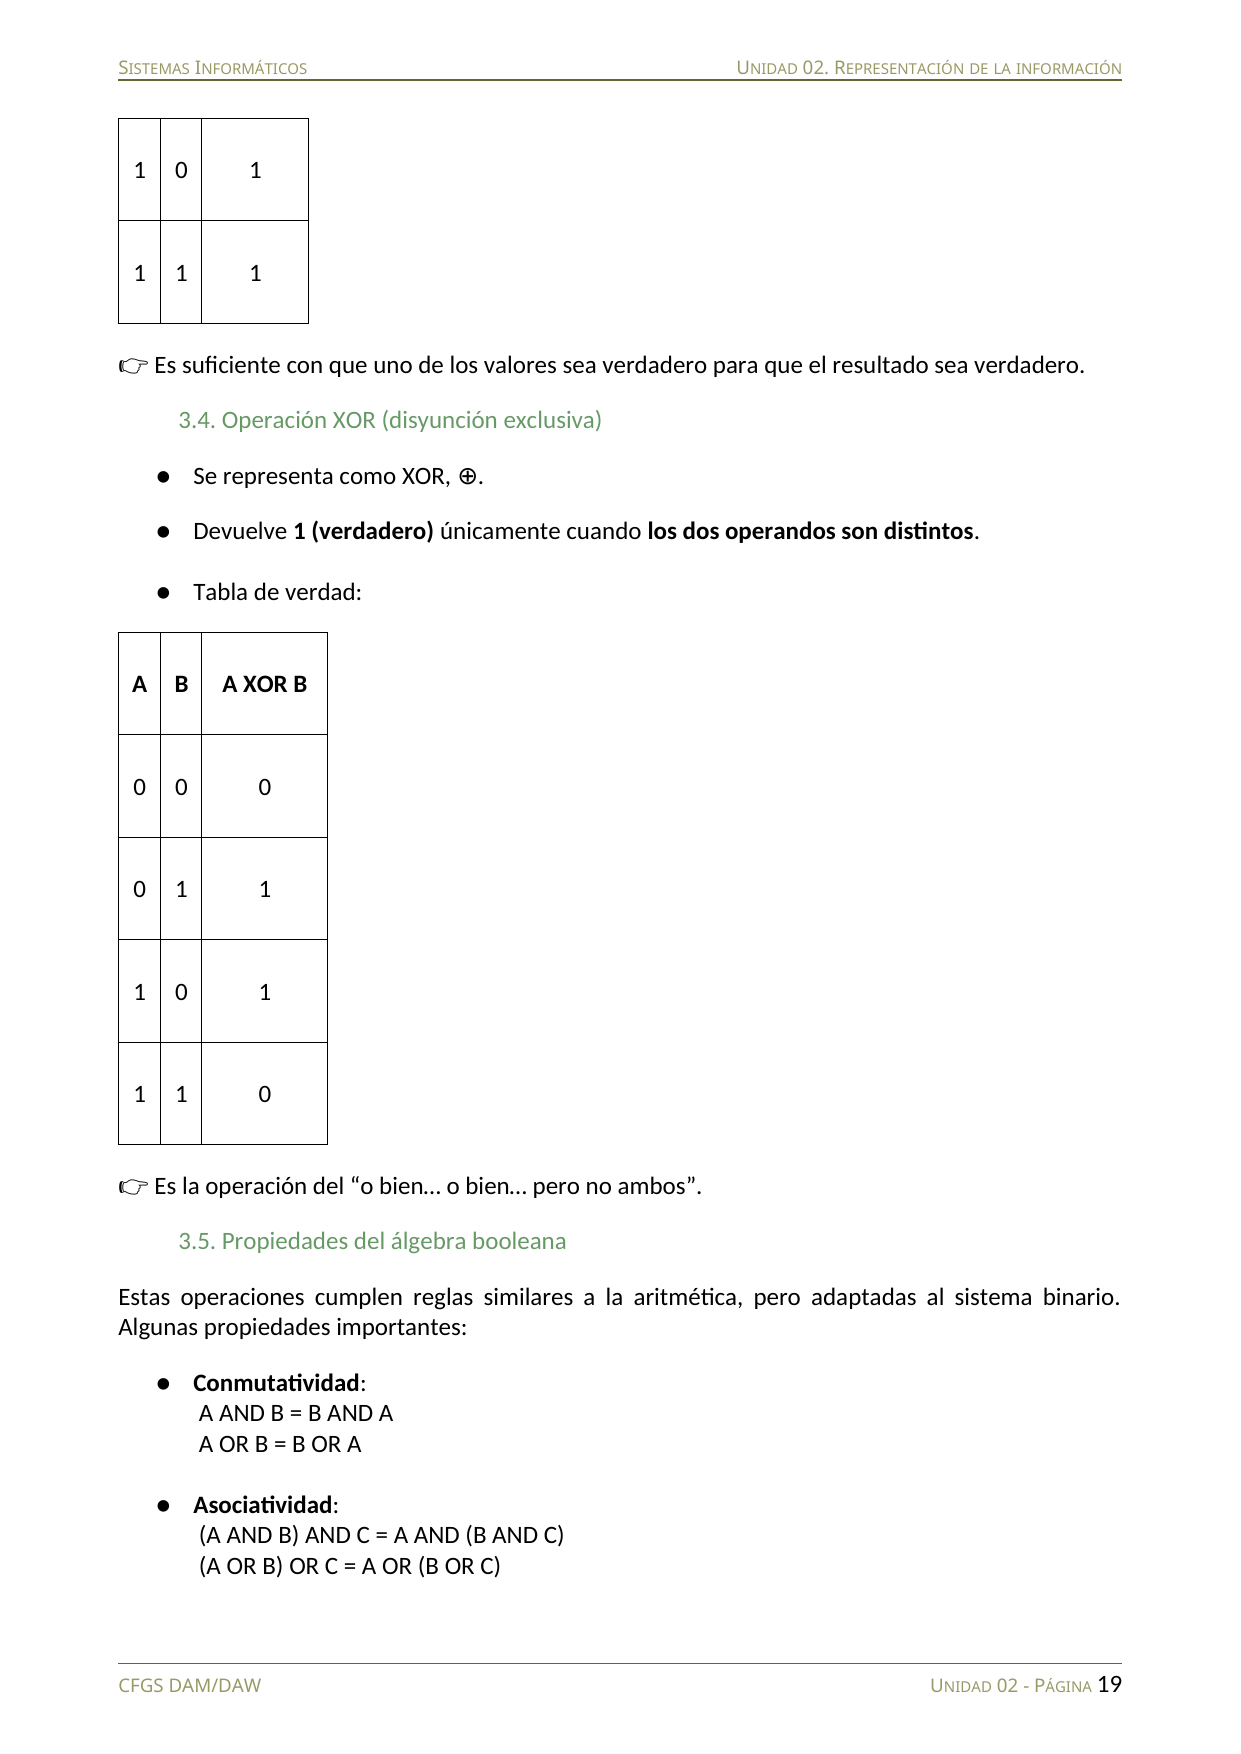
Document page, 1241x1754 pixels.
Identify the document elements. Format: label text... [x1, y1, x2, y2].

table_cell 1 [119, 940, 160, 1042]
table_cell 0 [119, 838, 160, 939]
table_cell 1 [202, 940, 327, 1042]
subtitle 3.4. Operación XOR (disyunción exclusiva) [178, 404, 1122, 435]
table_cell 1 [161, 221, 201, 323]
text 👉 Es la operación del “o bien… o bien… pero no ambos”. [118, 1170, 1122, 1201]
text 👉 Es suficiente con que uno de los valores sea verdadero para que el resultado sea verdadero. [118, 349, 1122, 379]
list Conmutatividad: A AND B = B AND A A OR B = B OR A [156, 1367, 1122, 1489]
table_header A XOR B [202, 633, 327, 734]
list Asociatividad: (A AND B) AND C = A AND (B AND C) (A OR B) OR C = A OR (B OR C) [156, 1489, 1122, 1611]
subtitle 3.5. Propiedades del álgebra booleana [178, 1226, 1122, 1256]
table_cell 0 [161, 735, 201, 837]
table_header A [119, 633, 160, 734]
table_cell 0 [202, 1043, 327, 1144]
table_cell 1 [161, 1043, 201, 1144]
table_cell 0 [161, 119, 201, 220]
table_cell 1 [119, 119, 160, 220]
table_cell 1 [202, 119, 308, 220]
table_cell 1 [202, 838, 327, 939]
table_cell 1 [119, 1043, 160, 1144]
table_cell 1 [161, 838, 201, 939]
table_cell 0 [202, 735, 327, 837]
list Tabla de verdad: [156, 576, 1122, 607]
text Estas operaciones cumplen reglas similares a la aritmética, pero adaptadas al sistema binario. Algunas propiedades importantes: [118, 1281, 1122, 1342]
list Devuelve 1 (verdadero) únicamente cuando los dos operandos son distintos. [156, 515, 1122, 576]
table_cell 1 [119, 221, 160, 323]
table_cell 0 [119, 735, 160, 837]
list Se representa como XOR, ⊕. [156, 460, 1122, 490]
table_cell 0 [161, 940, 201, 1042]
table_header B [161, 633, 201, 734]
table_cell 1 [202, 221, 308, 323]
